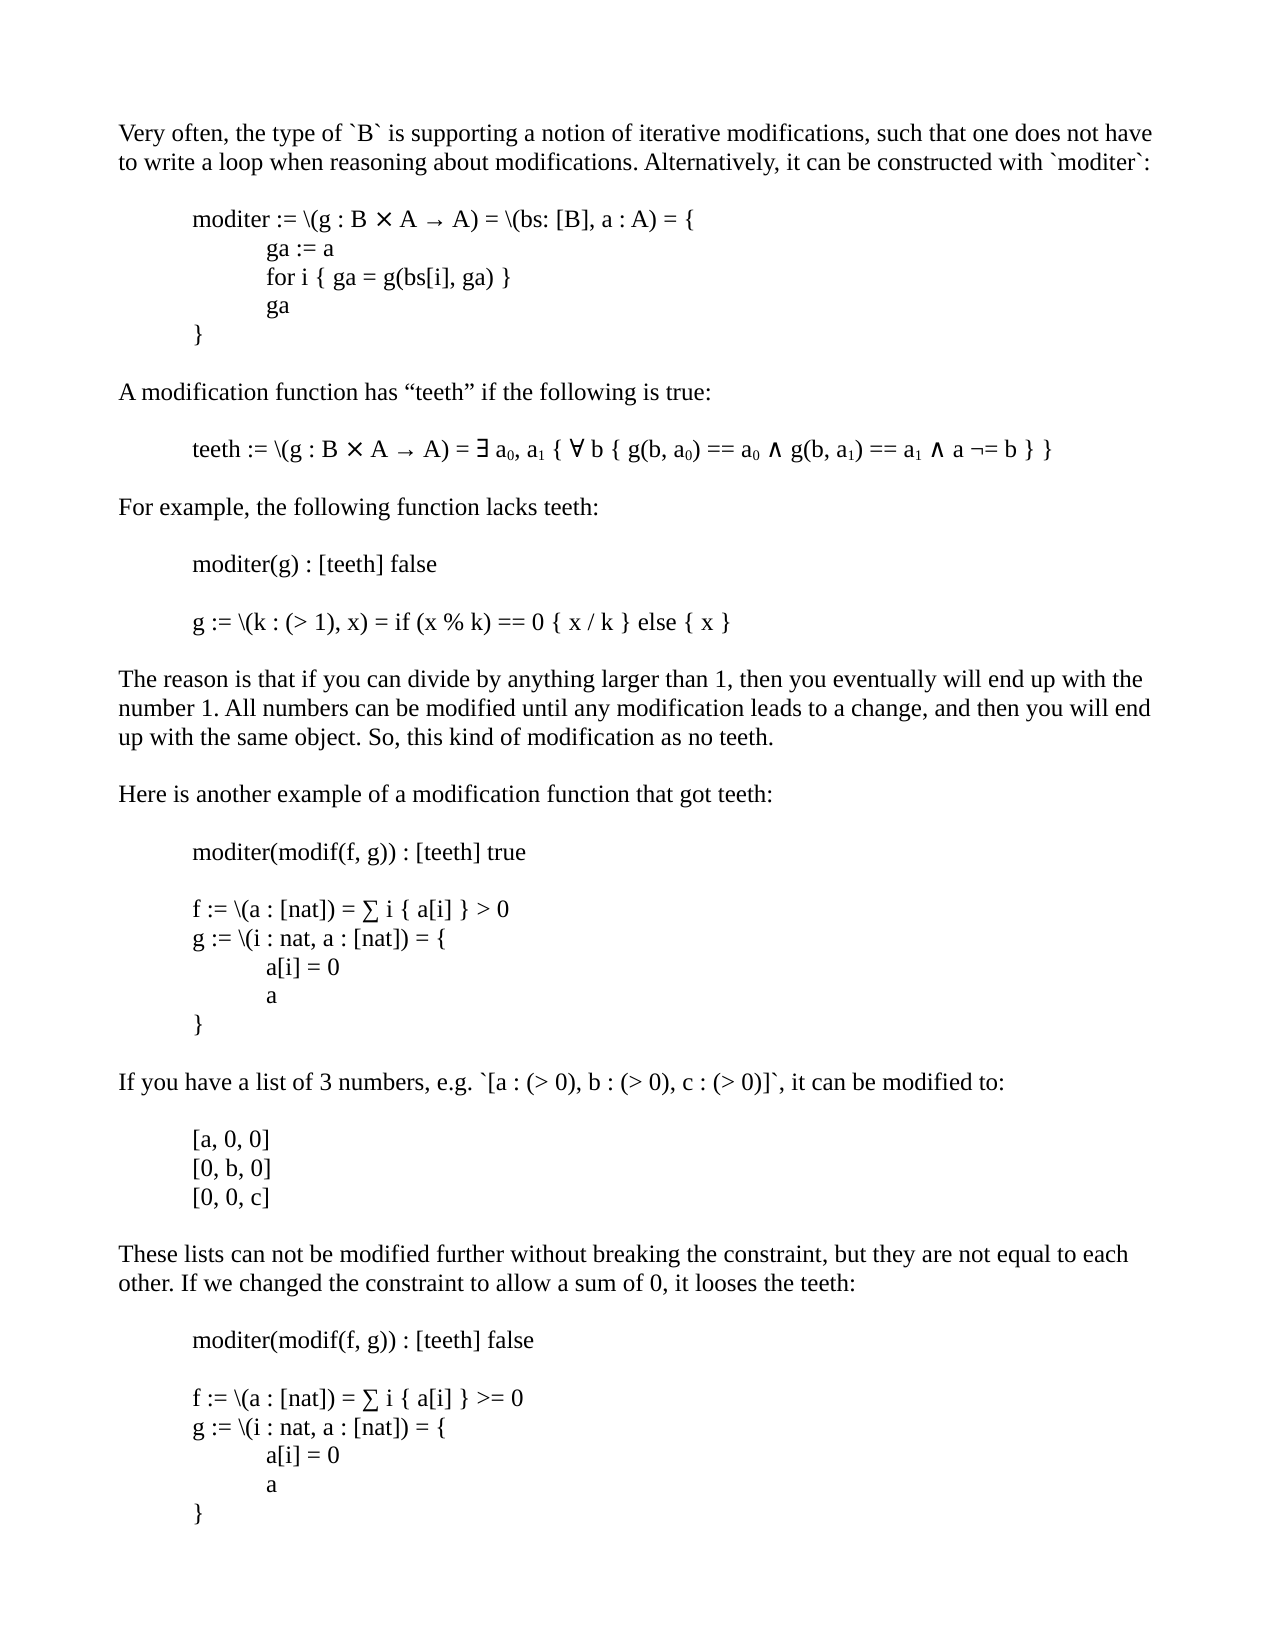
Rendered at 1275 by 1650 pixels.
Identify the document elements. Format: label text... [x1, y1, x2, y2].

text ga := a [118, 233, 1157, 262]
text a [118, 1469, 1157, 1498]
text } [118, 1009, 1157, 1038]
text } [118, 319, 1157, 348]
text [0, 0, c] [118, 1182, 1157, 1211]
text g := \(i : nat, a : [nat]) = { [118, 1412, 1157, 1441]
text A modification function has “teeth” if the following is true: [118, 377, 1157, 406]
text [0, b, 0] [118, 1153, 1157, 1182]
text a [118, 981, 1157, 1009]
text The reason is that if you can divide by anything larger than 1, then you eventually will end up with the number 1. All numbers can be modified until any modification leads to a change, and then you will end up with the same object. So, this kind of modification as no teeth. [118, 664, 1157, 751]
text Here is another example of a modification function that got teeth: [118, 779, 1157, 808]
text ga [118, 291, 1157, 319]
text f := \(a : [nat]) = ∑ i { a[i] } >= 0 [118, 1383, 1157, 1412]
text If you have a list of 3 numbers, e.g. `[a : (> 0), b : (> 0), c : (> 0)]`, it can be modified to: [118, 1067, 1157, 1096]
text For example, the following function lacks teeth: [118, 492, 1157, 521]
text These lists can not be modified further without breaking the constraint, but they are not equal to each other. If we changed the constraint to allow a sum of 0, it looses the teeth: [118, 1239, 1157, 1297]
text for i { ga = g(bs[i], ga) } [118, 262, 1157, 291]
text [a, 0, 0] [118, 1124, 1157, 1153]
text moditer(modif(f, g)) : [teeth] true [118, 837, 1157, 866]
text moditer := \(g : B ⨯ A → A) = \(bs: [B], a : A) = { [118, 204, 1157, 233]
text teeth := \(g : B ⨯ A → A) = ∃ a0, a1 { ∀ b { g(b, a0) == a0 ∧ g(b, a1) == a1 ∧ a ¬= b } } [118, 434, 1157, 463]
text moditer(modif(f, g)) : [teeth] false [118, 1326, 1157, 1354]
text a[i] = 0 [118, 1441, 1157, 1469]
text } [118, 1498, 1157, 1527]
text Very often, the type of `B` is supporting a notion of iterative modifications, such that one does not have to write a loop when reasoning about modifications. Alternatively, it can be constructed with `moditer`: [118, 118, 1157, 176]
text g := \(k : (> 1), x) = if (x % k) == 0 { x / k } else { x } [118, 607, 1157, 636]
text a[i] = 0 [118, 952, 1157, 981]
text f := \(a : [nat]) = ∑ i { a[i] } > 0 [118, 894, 1157, 923]
text moditer(g) : [teeth] false [118, 549, 1157, 578]
text g := \(i : nat, a : [nat]) = { [118, 923, 1157, 952]
